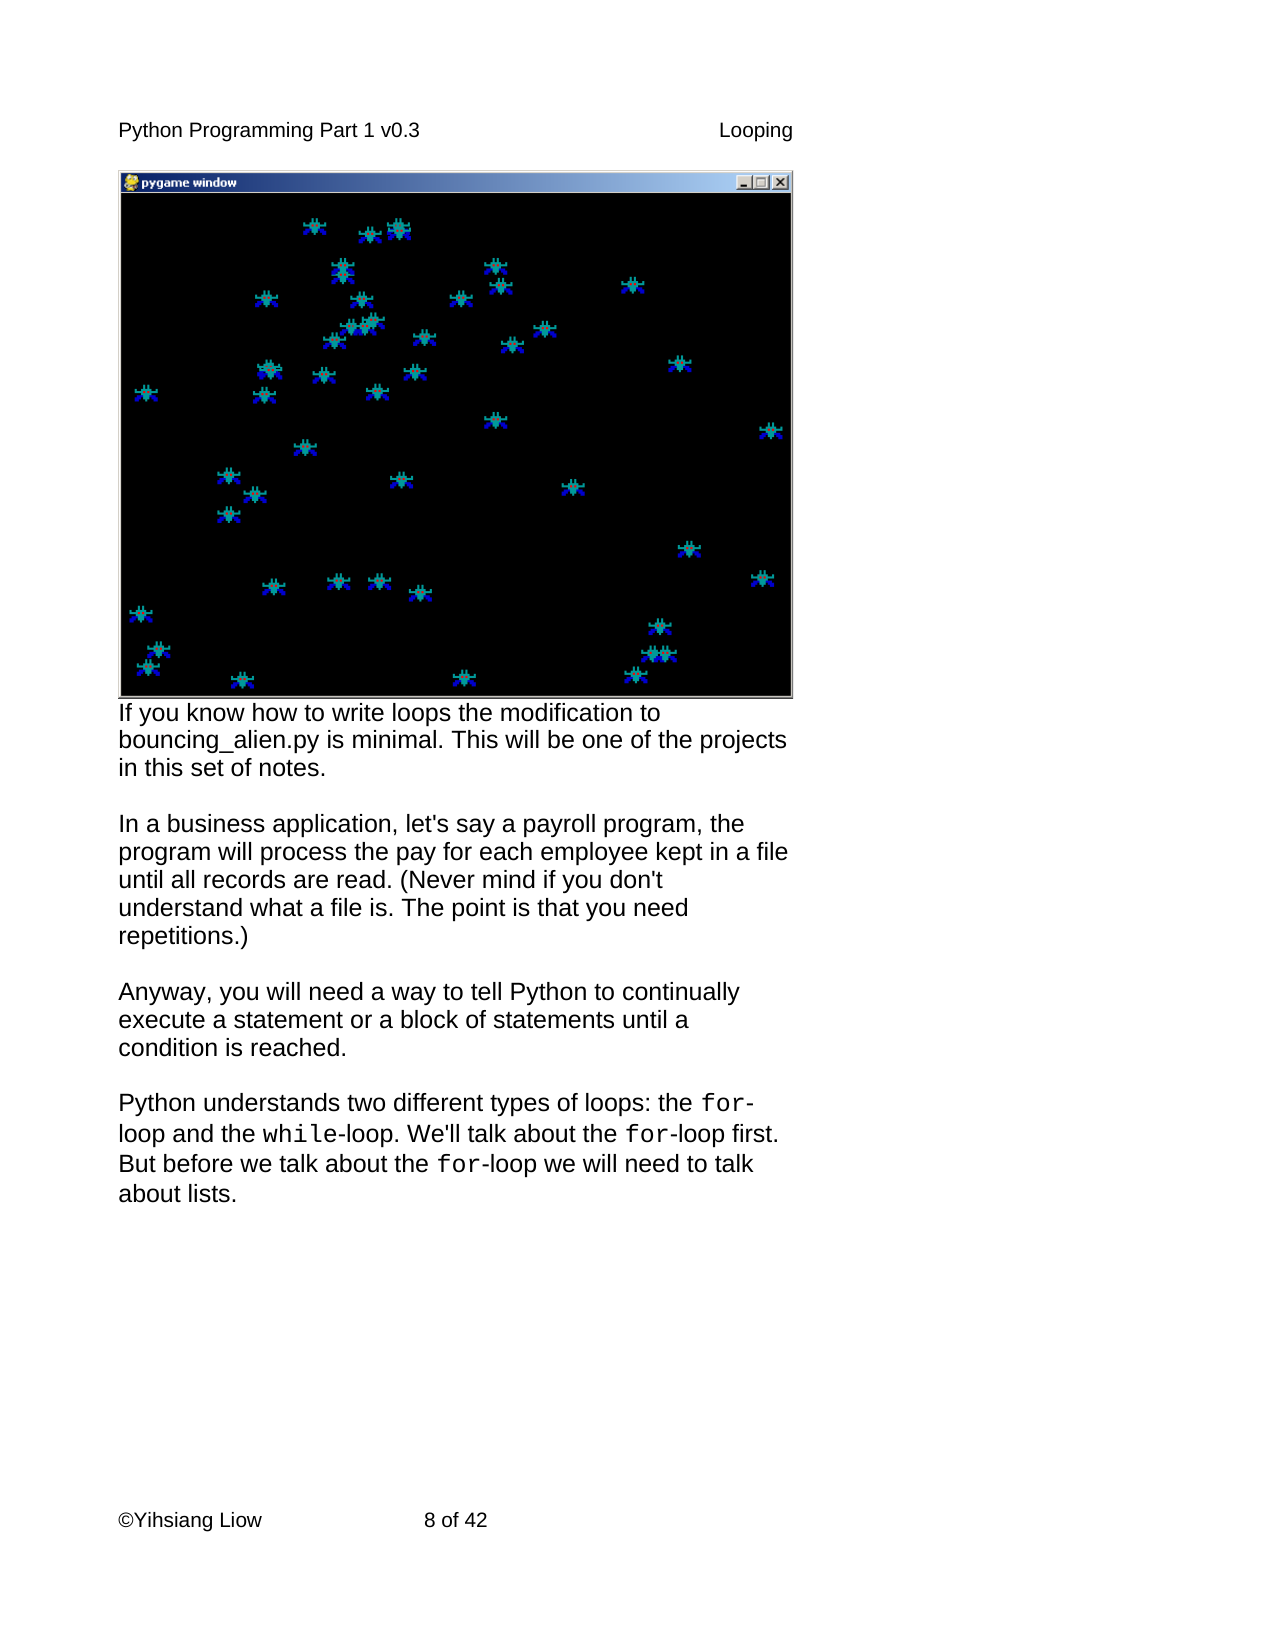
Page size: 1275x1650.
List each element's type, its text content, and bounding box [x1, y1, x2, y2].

picture [118, 170, 794, 699]
text Python understands two different types of loops: the for-loop and the while-loop. We'll talk about the for-loop first. But before we talk about the for-loop we will need to talk about lists. [118, 1089, 793, 1207]
text Anyway, you will need a way to tell Python to continually execute a statement or a block of statements until a condition is reached. [118, 978, 793, 1061]
text In a business application, let's say a payroll program, the program will process the pay for each employee kept in a file until all records are read. (Never mind if you don't understand what a file is. The point is that you need repetitions.) [118, 810, 793, 950]
text If you know how to write loops the modification to bouncing_alien.py is minimal. This will be one of the projects in this set of notes. [118, 699, 793, 782]
